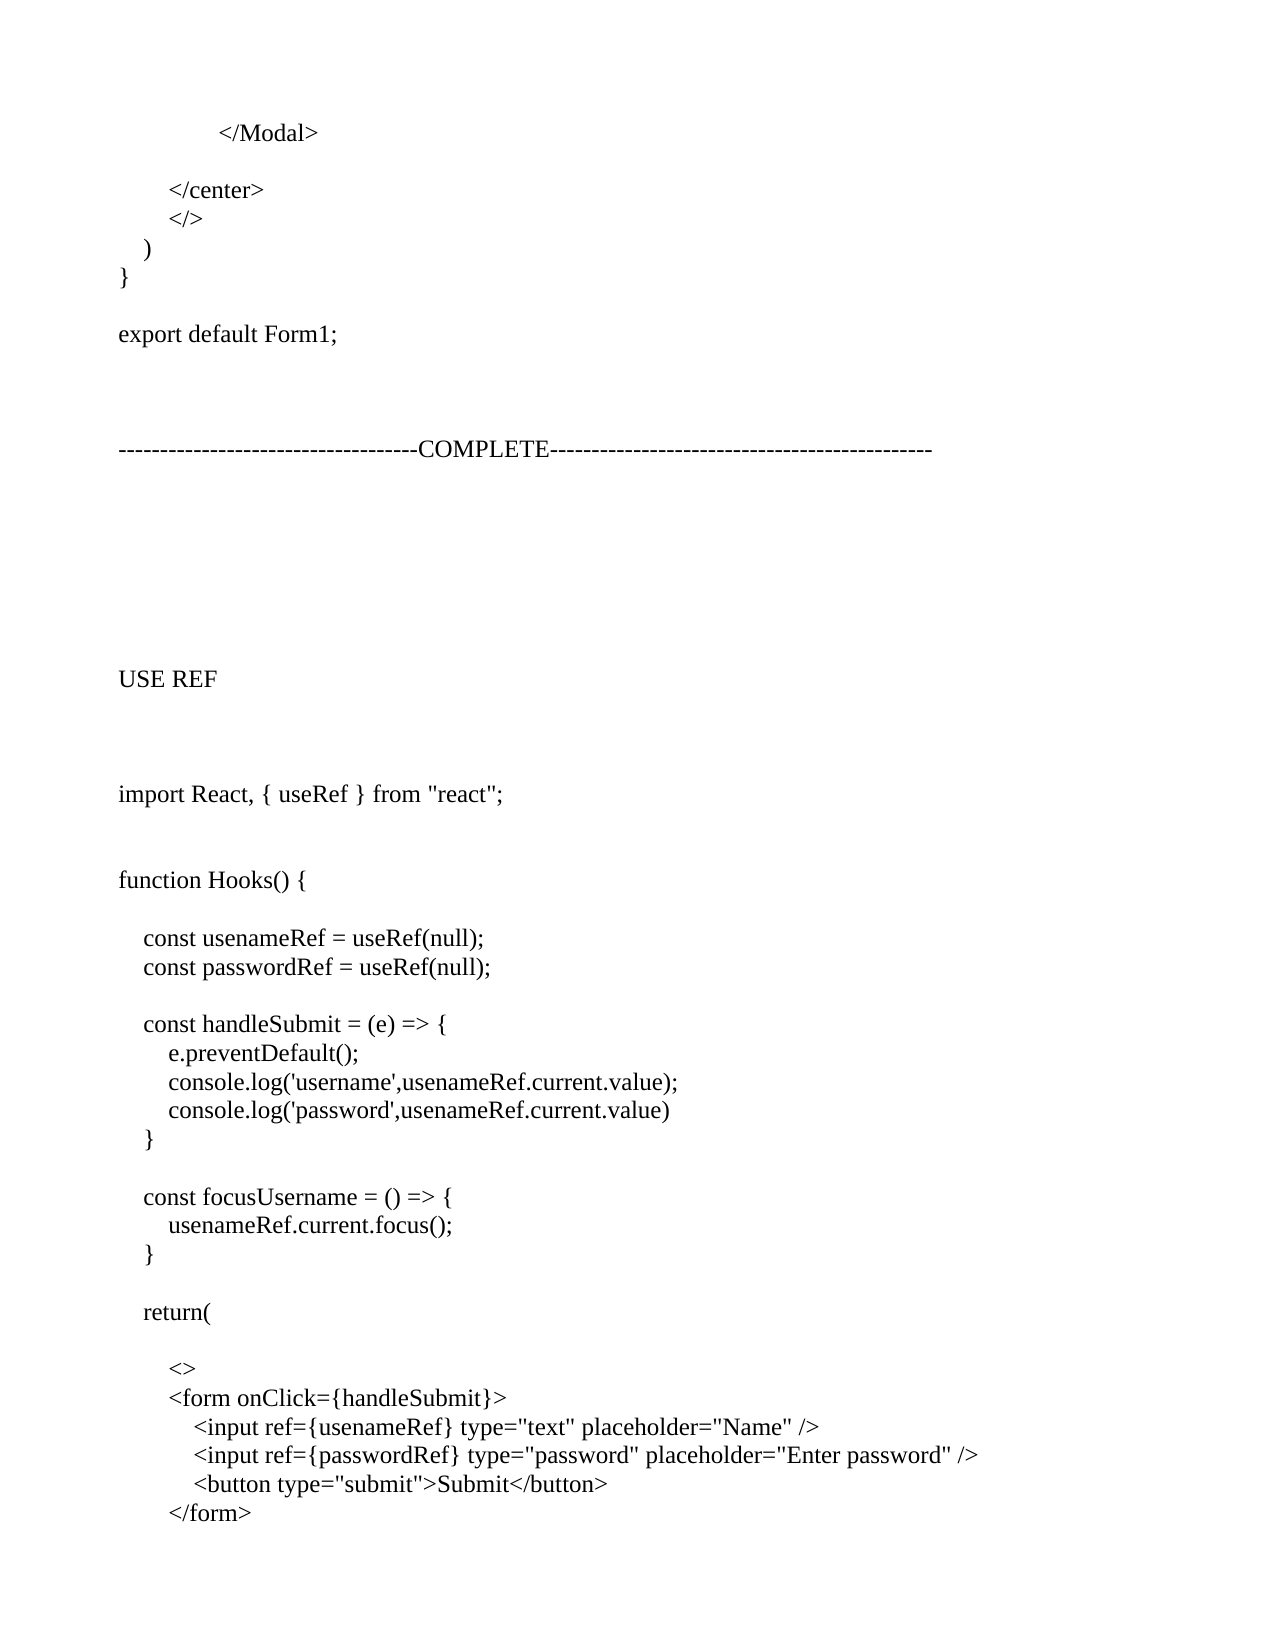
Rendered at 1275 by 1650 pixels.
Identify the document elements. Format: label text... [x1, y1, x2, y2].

text <input ref={usenameRef} type="text" placeholder="Name" /> [118, 1412, 1157, 1441]
text import React, { useRef } from "react"; [118, 779, 1157, 808]
text const usenameRef = useRef(null); [118, 923, 1157, 952]
text return( [118, 1297, 1157, 1326]
text usenameRef.current.focus(); [118, 1211, 1157, 1239]
text </center> [118, 176, 1157, 204]
text const handleSubmit = (e) => { [118, 1009, 1157, 1038]
text <input ref={passwordRef} type="password" placeholder="Enter password" /> [118, 1441, 1157, 1469]
text e.preventDefault(); [118, 1038, 1157, 1067]
text <> [118, 1354, 1157, 1383]
text </form> [118, 1498, 1157, 1527]
text const focusUsername = () => { [118, 1182, 1157, 1211]
text console.log('username',usenameRef.current.value); [118, 1067, 1157, 1096]
text ) [118, 233, 1157, 262]
text export default Form1; [118, 319, 1157, 348]
text const passwordRef = useRef(null); [118, 952, 1157, 981]
text ------------------------------------COMPLETE---------------------------------------------- [118, 434, 1157, 463]
text console.log('password',usenameRef.current.value) [118, 1096, 1157, 1124]
text USE REF [118, 664, 1157, 693]
text </Modal> [118, 118, 1157, 147]
text <button type="submit">Submit</button> [118, 1469, 1157, 1498]
text } [118, 1239, 1157, 1268]
text function Hooks() { [118, 866, 1157, 894]
text </> [118, 204, 1157, 233]
text } [118, 1124, 1157, 1153]
text } [118, 262, 1157, 291]
text <form onClick={handleSubmit}> [118, 1383, 1157, 1412]
